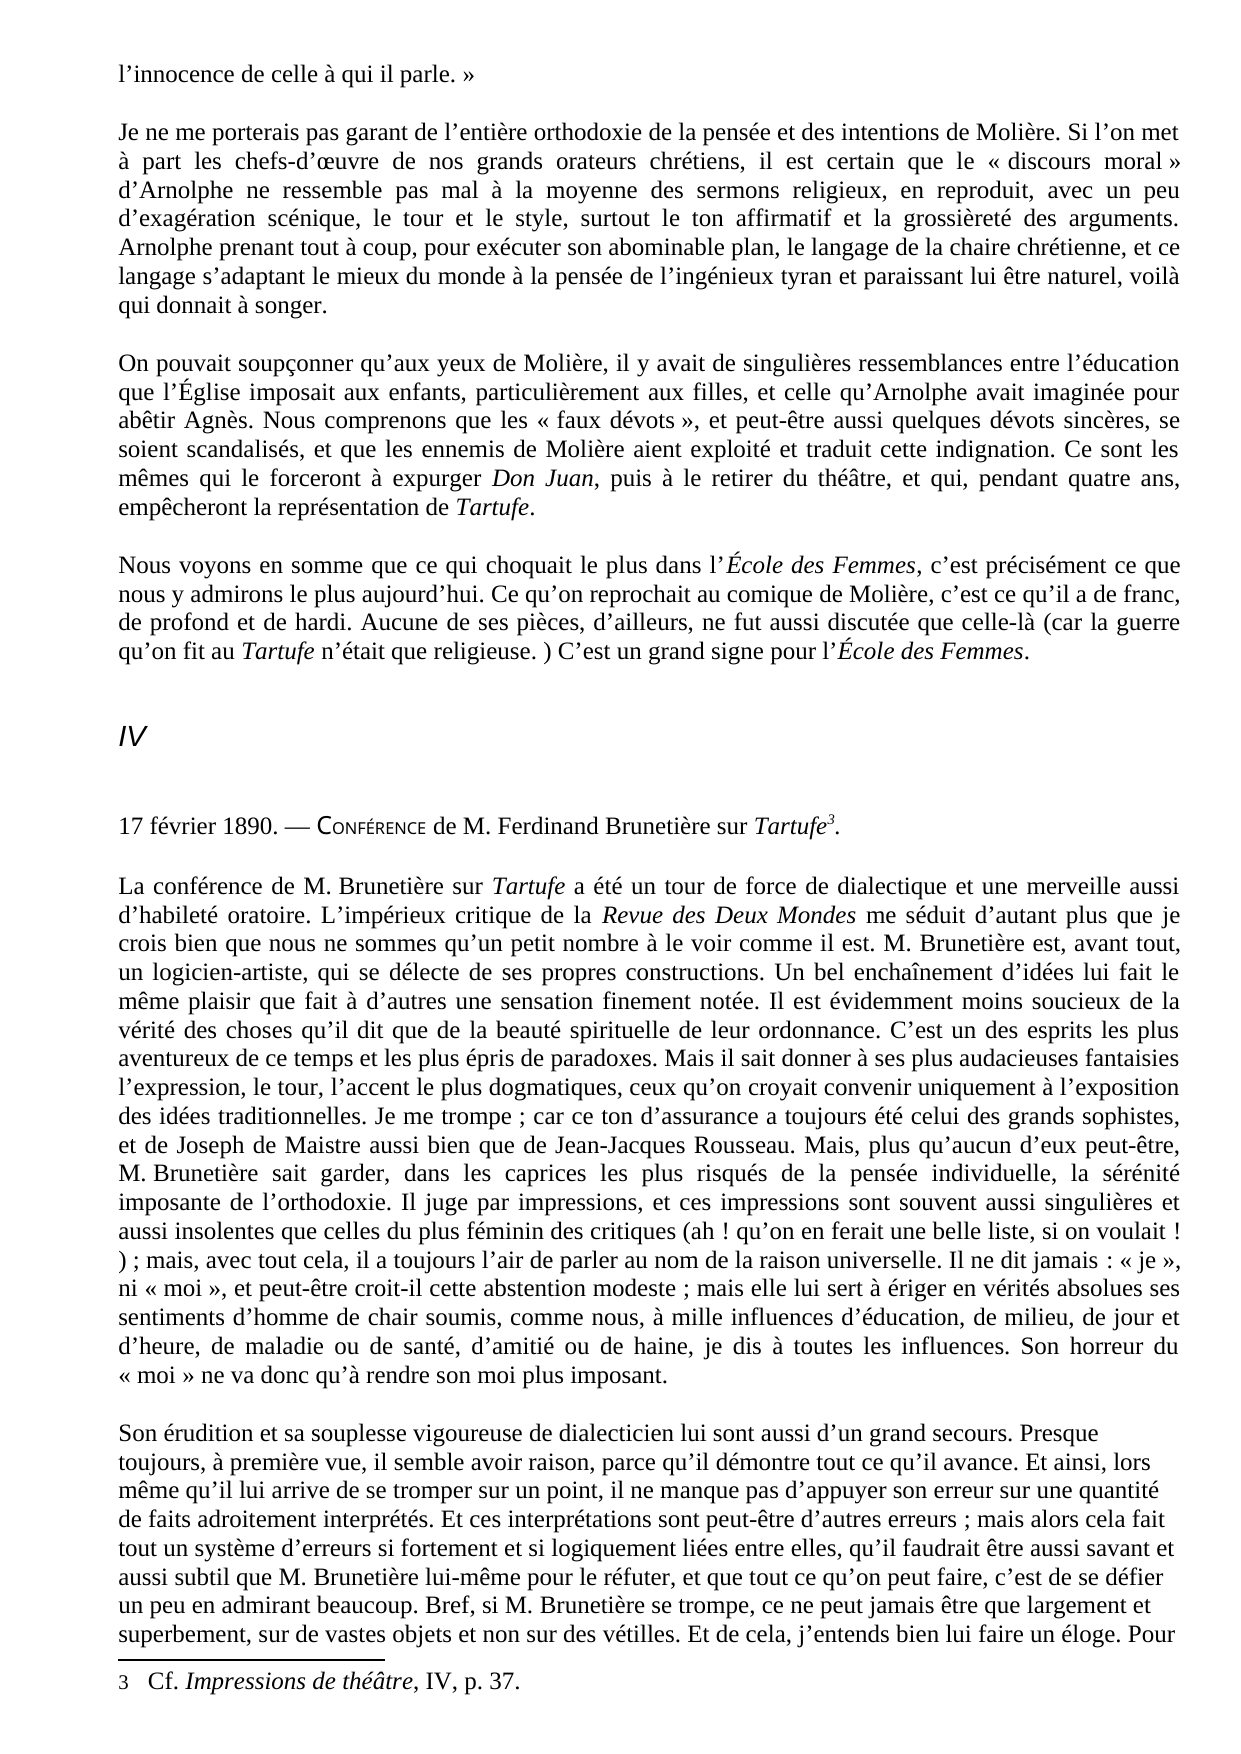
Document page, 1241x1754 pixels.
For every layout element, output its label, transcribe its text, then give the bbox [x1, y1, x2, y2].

text l’innocence de celle à qui il parle. » [118, 59, 1181, 88]
subtitle 17 février 1890. — Conférence de M. Ferdinand Brunetière sur Tartufe. [118, 807, 1181, 842]
text La conférence de M. Brunetière sur Tartufe a été un tour de force de dialectique et une merveille aussi d’habileté oratoire. L’impérieux critique de la Revue des Deux Mondes me séduit d’autant plus que je crois bien que nous ne sommes qu’un petit nombre à le voir comme il est. M. Brunetière est, avant tout, un logicien-artiste, qui se délecte de ses propres constructions. Un bel enchaînement d’idées lui fait le même plaisir que fait à d’autres une sensation finement notée. Il est évidemment moins soucieux de la vérité des choses qu’il dit que de la beauté spirituelle de leur ordonnance. C’est un des esprits les plus aventureux de ce temps et les plus épris de paradoxes. Mais il sait donner à ses plus audacieuses fantaisies l’expression, le tour, l’accent le plus dogmatiques, ceux qu’on croyait convenir uniquement à l’exposition des idées traditionnelles. Je me trompe ; car ce ton d’assurance a toujours été celui des grands sophistes, et de Joseph de Maistre aussi bien que de Jean-Jacques Rousseau. Mais, plus qu’aucun d’eux peut-être, M. Brunetière sait garder, dans les caprices les plus risqués de la pensée individuelle, la sérénité imposante de l’orthodoxie. Il juge par impressions, et ces impressions sont souvent aussi singulières et aussi insolentes que celles du plus féminin des critiques (ah ! qu’on en ferait une belle liste, si on voulait ! ) ; mais, avec tout cela, il a toujours l’air de parler au nom de la raison universelle. Il ne dit jamais : « je », ni « moi », et peut-être croit-il cette abstention modeste ; mais elle lui sert à ériger en vérités absolues ses sentiments d’homme de chair soumis, comme nous, à mille influences d’éducation, de milieu, de jour et d’heure, de maladie ou de santé, d’amitié ou de haine, je dis à toutes les influences. Son horreur du « moi » ne va donc qu’à rendre son moi plus imposant. [118, 871, 1181, 1388]
subtitle IV [118, 719, 1181, 753]
text Son érudition et sa souplesse vigoureuse de dialecticien lui sont aussi d’un grand secours. Presque toujours, à première vue, il semble avoir raison, parce qu’il démontre tout ce qu’il avance. Et ainsi, lors même qu’il lui arrive de se tromper sur un point, il ne manque pas d’appuyer son erreur sur une quantité de faits adroitement interprétés. Et ces interprétations sont peut-être d’autres erreurs ; mais alors cela fait tout un système d’erreurs si fortement et si logiquement liées entre elles, qu’il faudrait être aussi savant et aussi subtil que M. Brunetière lui-même pour le réfuter, et que tout ce qu’on peut faire, c’est de se défier un peu en admirant beaucoup. Bref, si M. Brunetière se trompe, ce ne peut jamais être que largement et superbement, sur de vastes objets et non sur des vétilles. Et de cela, j’entends bien lui faire un éloge. Pour [118, 1418, 1181, 1648]
text Nous voyons en somme que ce qui choquait le plus dans l’École des Femmes, c’est précisément ce que nous y admirons le plus aujourd’hui. Ce qu’on reprochait au comique de Molière, c’est ce qu’il a de franc, de profond et de hardi. Aucune de ses pièces, d’ailleurs, ne fut aussi discutée que celle-là (car la guerre qu’on fit au Tartufe n’était que religieuse. ) C’est un grand signe pour l’École des Femmes. [118, 550, 1181, 665]
text Je ne me porterais pas garant de l’entière orthodoxie de la pensée et des intentions de Molière. Si l’on met à part les chefs-d’œuvre de nos grands orateurs chrétiens, il est certain que le « discours moral » d’Arnolphe ne ressemble pas mal à la moyenne des sermons religieux, en reproduit, avec un peu d’exagération scénique, le tour et le style, surtout le ton affirmatif et la grossièreté des arguments. Arnolphe prenant tout à coup, pour exécuter son abominable plan, le langage de la chaire chrétienne, et ce langage s’adaptant le mieux du monde à la pensée de l’ingénieux tyran et paraissant lui être naturel, voilà qui donnait à songer. [118, 117, 1181, 318]
text On pouvait soupçonner qu’aux yeux de Molière, il y avait de singulières ressemblances entre l’éducation que l’Église imposait aux enfants, particulièrement aux filles, et celle qu’Arnolphe avait imaginée pour abêtir Agnès. Nous comprenons que les « faux dévots », et peut-être aussi quelques dévots sincères, se soient scandalisés, et que les ennemis de Molière aient exploité et traduit cette indignation. Ce sont les mêmes qui le forceront à expurger Don Juan, puis à le retirer du théâtre, et qui, pendant quatre ans, empêcheront la représentation de Tartufe. [118, 348, 1181, 521]
text Cf. Impressions de théâtre, IV, p. 37. [118, 1666, 1181, 1695]
